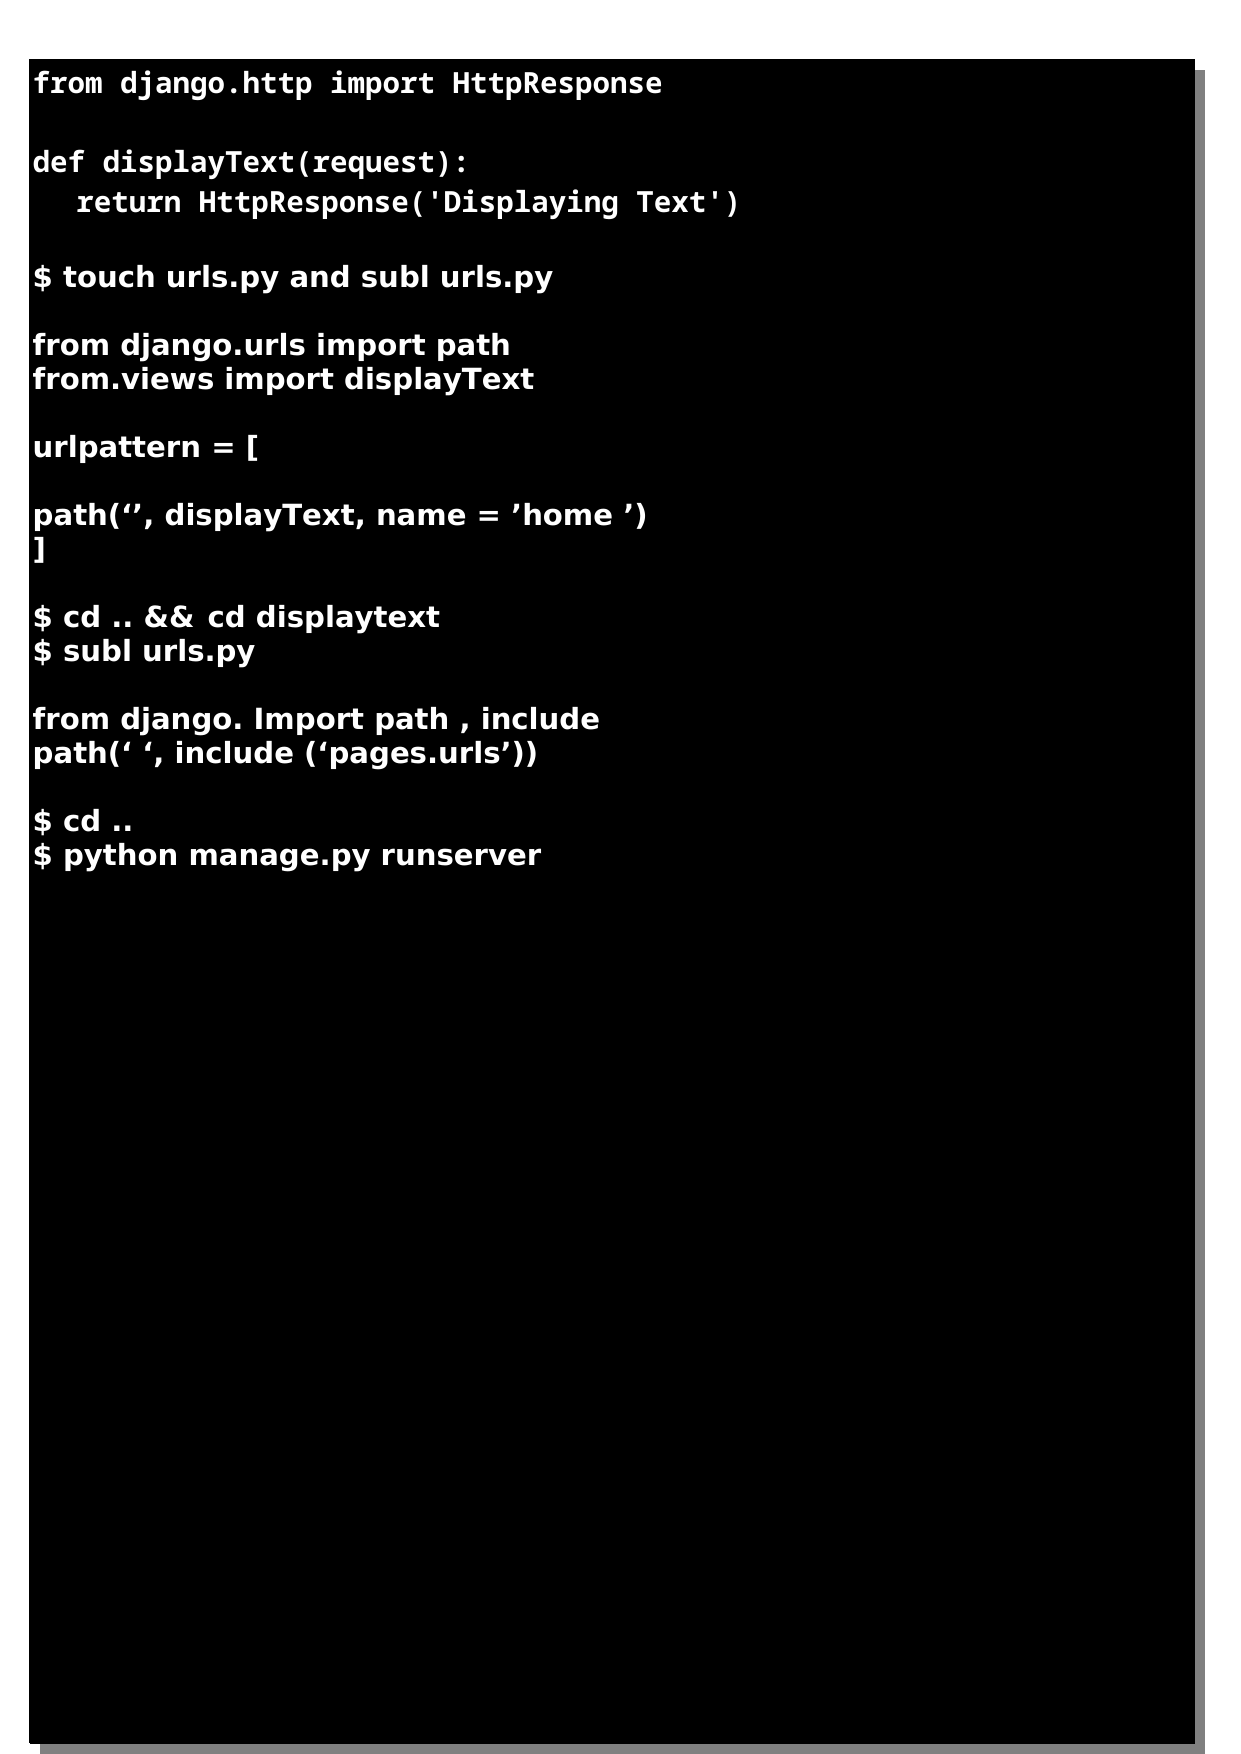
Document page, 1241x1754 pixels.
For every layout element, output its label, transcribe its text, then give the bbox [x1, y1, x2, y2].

text $ python manage.py runserver [32, 838, 1191, 872]
text $ touch urls.py and subl urls.py [32, 261, 1191, 294]
text from django.urls import path [32, 328, 1191, 362]
text $ subl urls.py [32, 634, 1191, 668]
text from django. Import path , include [32, 702, 1191, 736]
text return HttpResponse('Displaying Text') [32, 181, 1191, 221]
text urlpattern = [ [32, 430, 1191, 464]
text $ cd .. [32, 804, 1191, 838]
text from django.http import HttpResponse [32, 62, 1191, 102]
text ] [32, 532, 1191, 566]
text path(‘ ‘, include (‘pages.urls’)) [32, 736, 1191, 770]
text from.views import displayText [32, 362, 1191, 396]
text path(‘’, displayText, name = ’home ’) [32, 498, 1191, 532]
text $ cd .. && cd displaytext [32, 600, 1191, 634]
text def displayText(request): [32, 141, 1191, 181]
